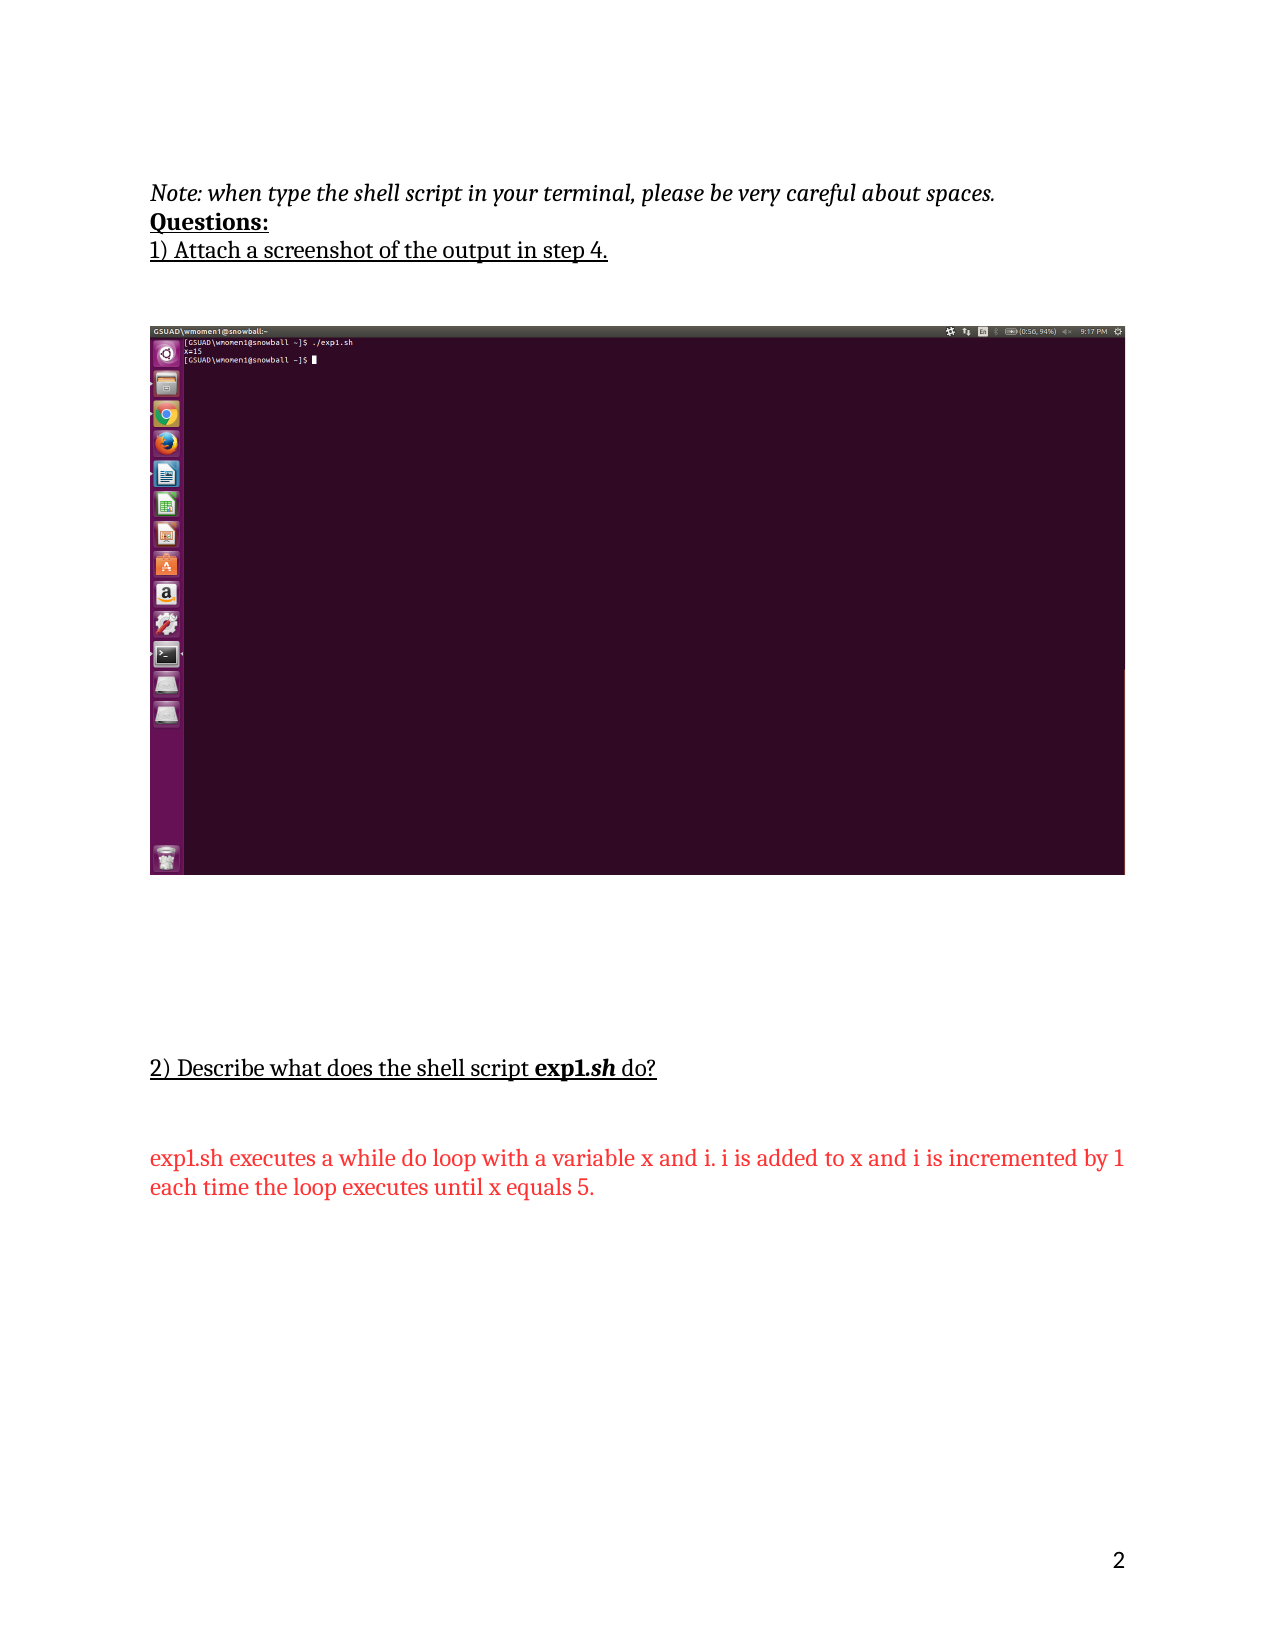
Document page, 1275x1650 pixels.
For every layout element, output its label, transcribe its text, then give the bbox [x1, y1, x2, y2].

text 1) Attach a screenshot of the output in step 4. [150, 236, 1125, 265]
text Questions: [150, 207, 1125, 236]
text exp1.sh executes a while do loop with a variable x and i. i is added to x and i is incremented by 1 each time the loop executes until x equals 5. [150, 1144, 1125, 1201]
text 2) Describe what does the shell script exp1.sh do? [150, 1054, 1125, 1083]
text Note: when type the shell script in your terminal, please be very careful about spaces. [150, 179, 1125, 207]
picture [150, 326, 1125, 875]
